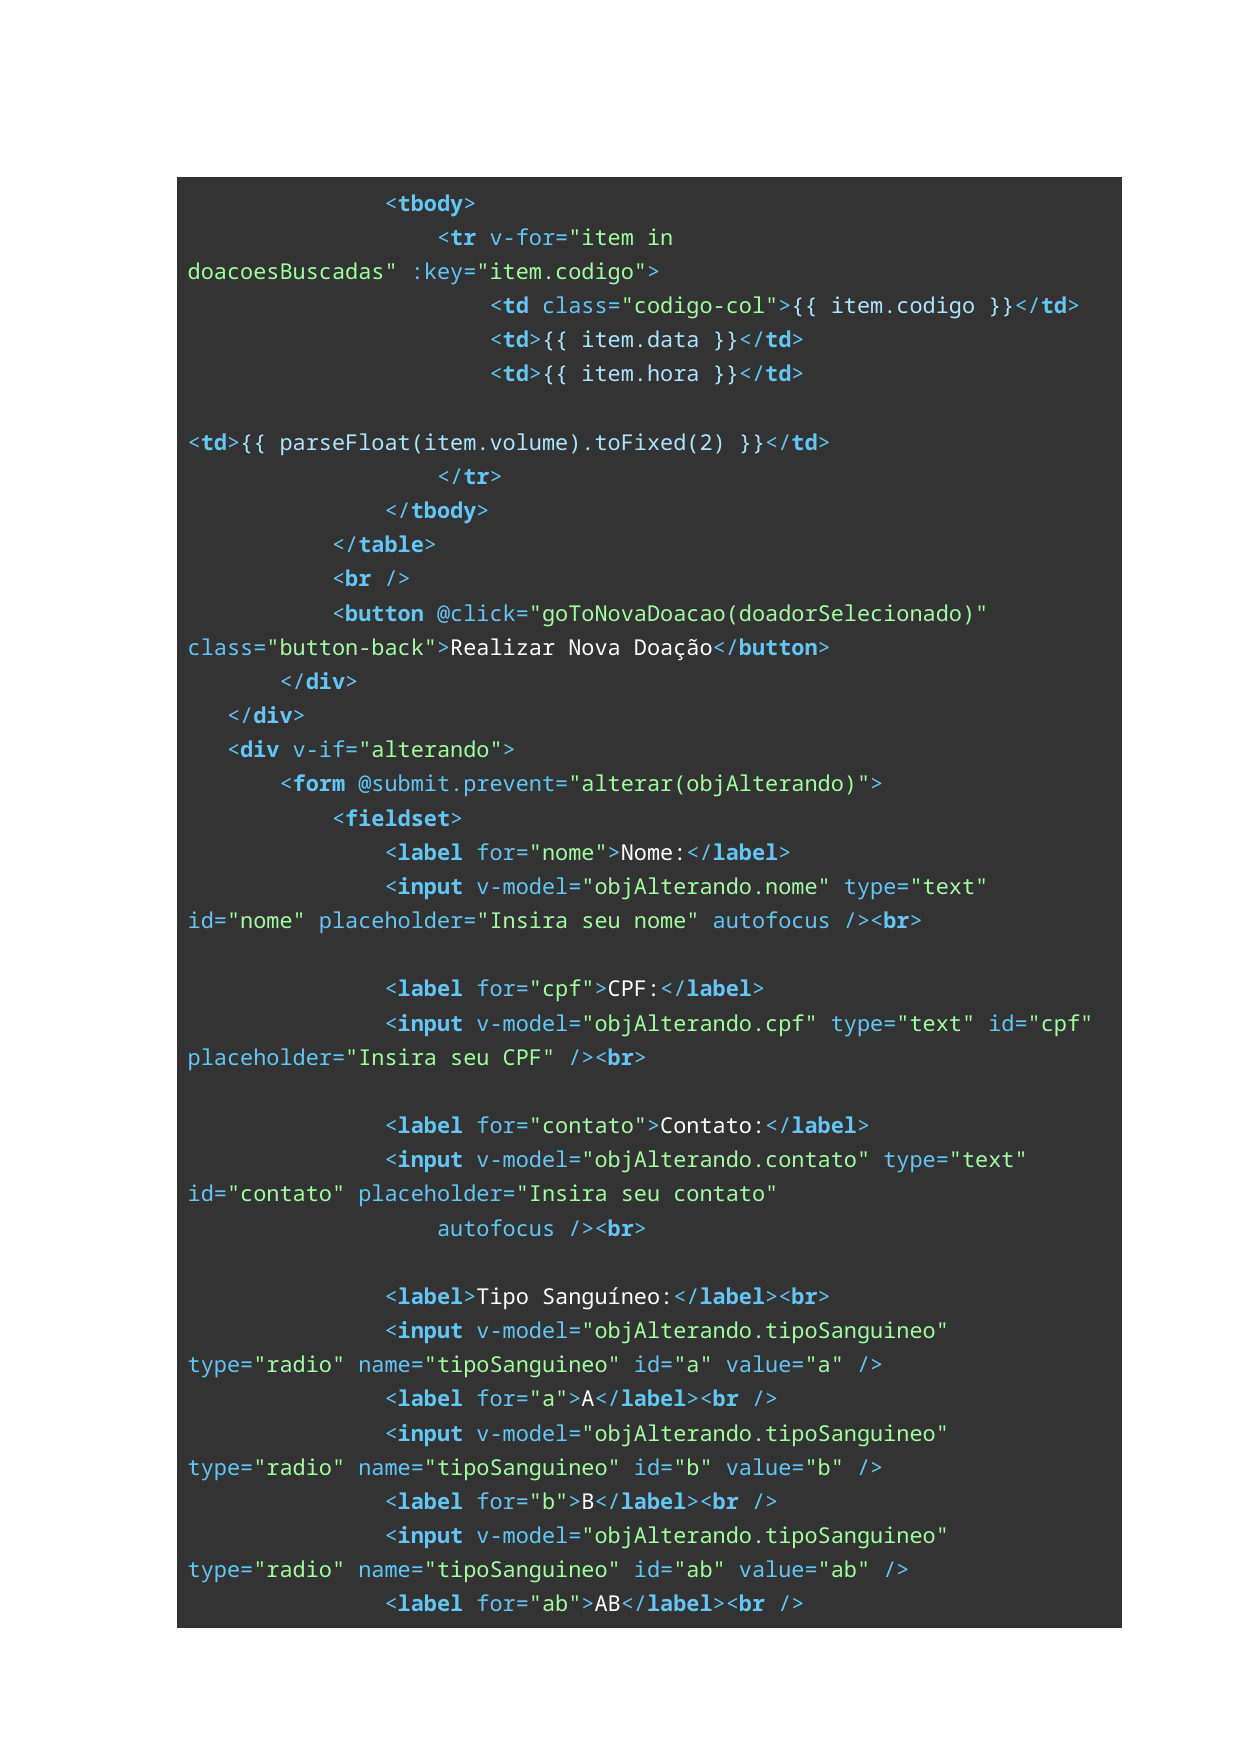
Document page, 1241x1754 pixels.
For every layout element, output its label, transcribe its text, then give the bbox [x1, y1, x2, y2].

table_header <tbody> <tr v-for="item in doacoesBuscadas" :key="item.codigo"> <td class="codigo-col">{{ item.codigo }}</td> <td>{{ item.data }}</td> <td>{{ item.hora }}</td> <td>{{ parseFloat(item.volume).toFixed(2) }}</td> </tr> </tbody> </table> <br /> <button @click="goToNovaDoacao(doadorSelecionado)" class="button-back">Realizar Nova Doação</button> </div> </div> <div v-if="alterando"> <form @submit.prevent="alterar(objAlterando)"> <fieldset> <label for="nome">Nome:</label> <input v-model="objAlterando.nome" type="text" id="nome" placeholder="Insira seu nome" autofocus /><br> <label for="cpf">CPF:</label> <input v-model="objAlterando.cpf" type="text" id="cpf" placeholder="Insira seu CPF" /><br> <label for="contato">Contato:</label> <input v-model="objAlterando.contato" type="text" id="contato" placeholder="Insira seu contato" autofocus /><br> <label>Tipo Sanguíneo:</label><br> <input v-model="objAlterando.tipoSanguineo" type="radio" name="tipoSanguineo" id="a" value="a" /> <label for="a">A</label><br /> <input v-model="objAlterando.tipoSanguineo" type="radio" name="tipoSanguineo" id="b" value="b" /> <label for="b">B</label><br /> <input v-model="objAlterando.tipoSanguineo" type="radio" name="tipoSanguineo" id="ab" value="ab" /> <label for="ab">AB</label><br /> [177, 177, 1122, 1628]
